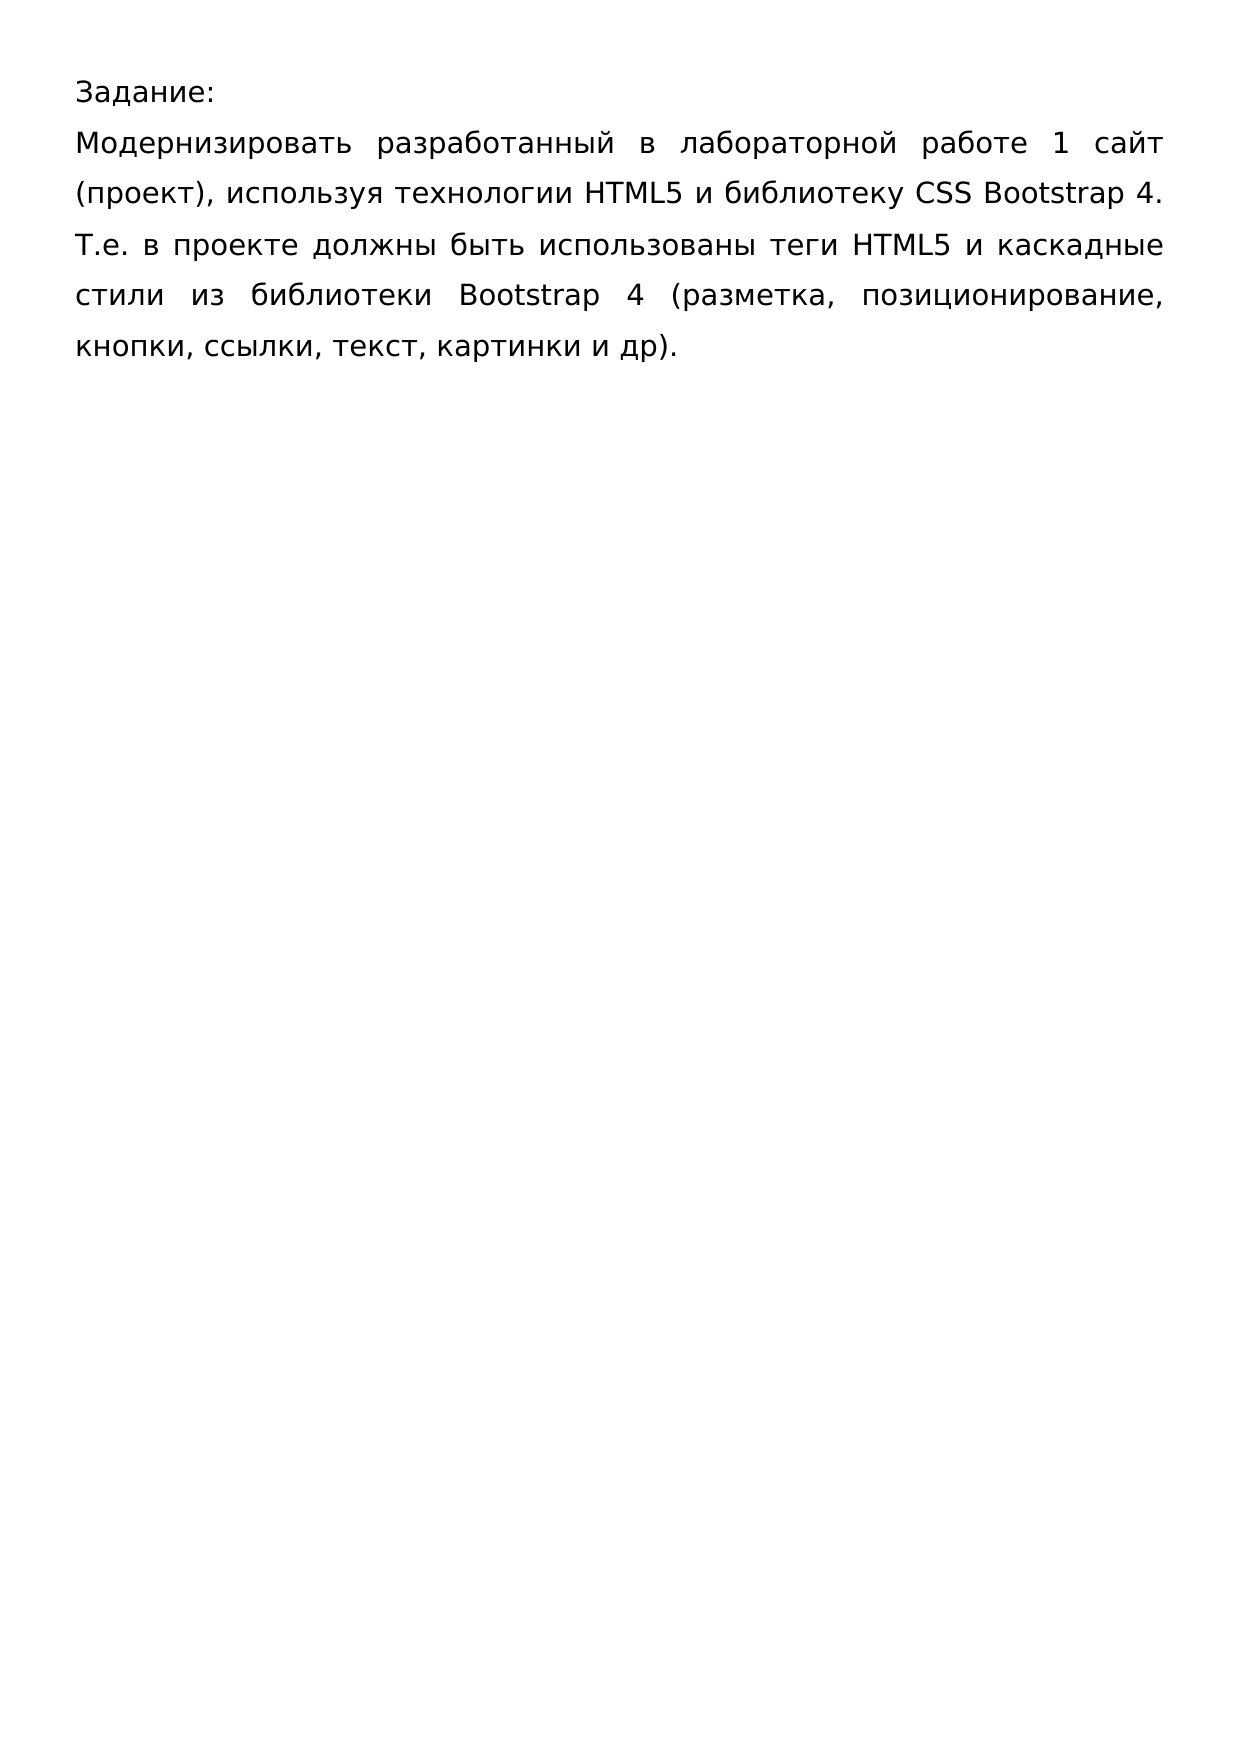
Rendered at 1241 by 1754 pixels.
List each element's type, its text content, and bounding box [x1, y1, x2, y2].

text Модернизировать разработанный в лабораторной работе 1 сайт (проект), используя технологии HTML5 и библиотеку CSS Bootstrap 4. Т.е. в проекте должны быть использованы теги HTML5 и каскадные стили из библиотеки Bootstrap 4 (разметка, позиционирование, кнопки, ссылки, текст, картинки и др). [75, 126, 1165, 364]
text Задание: [75, 75, 1165, 109]
